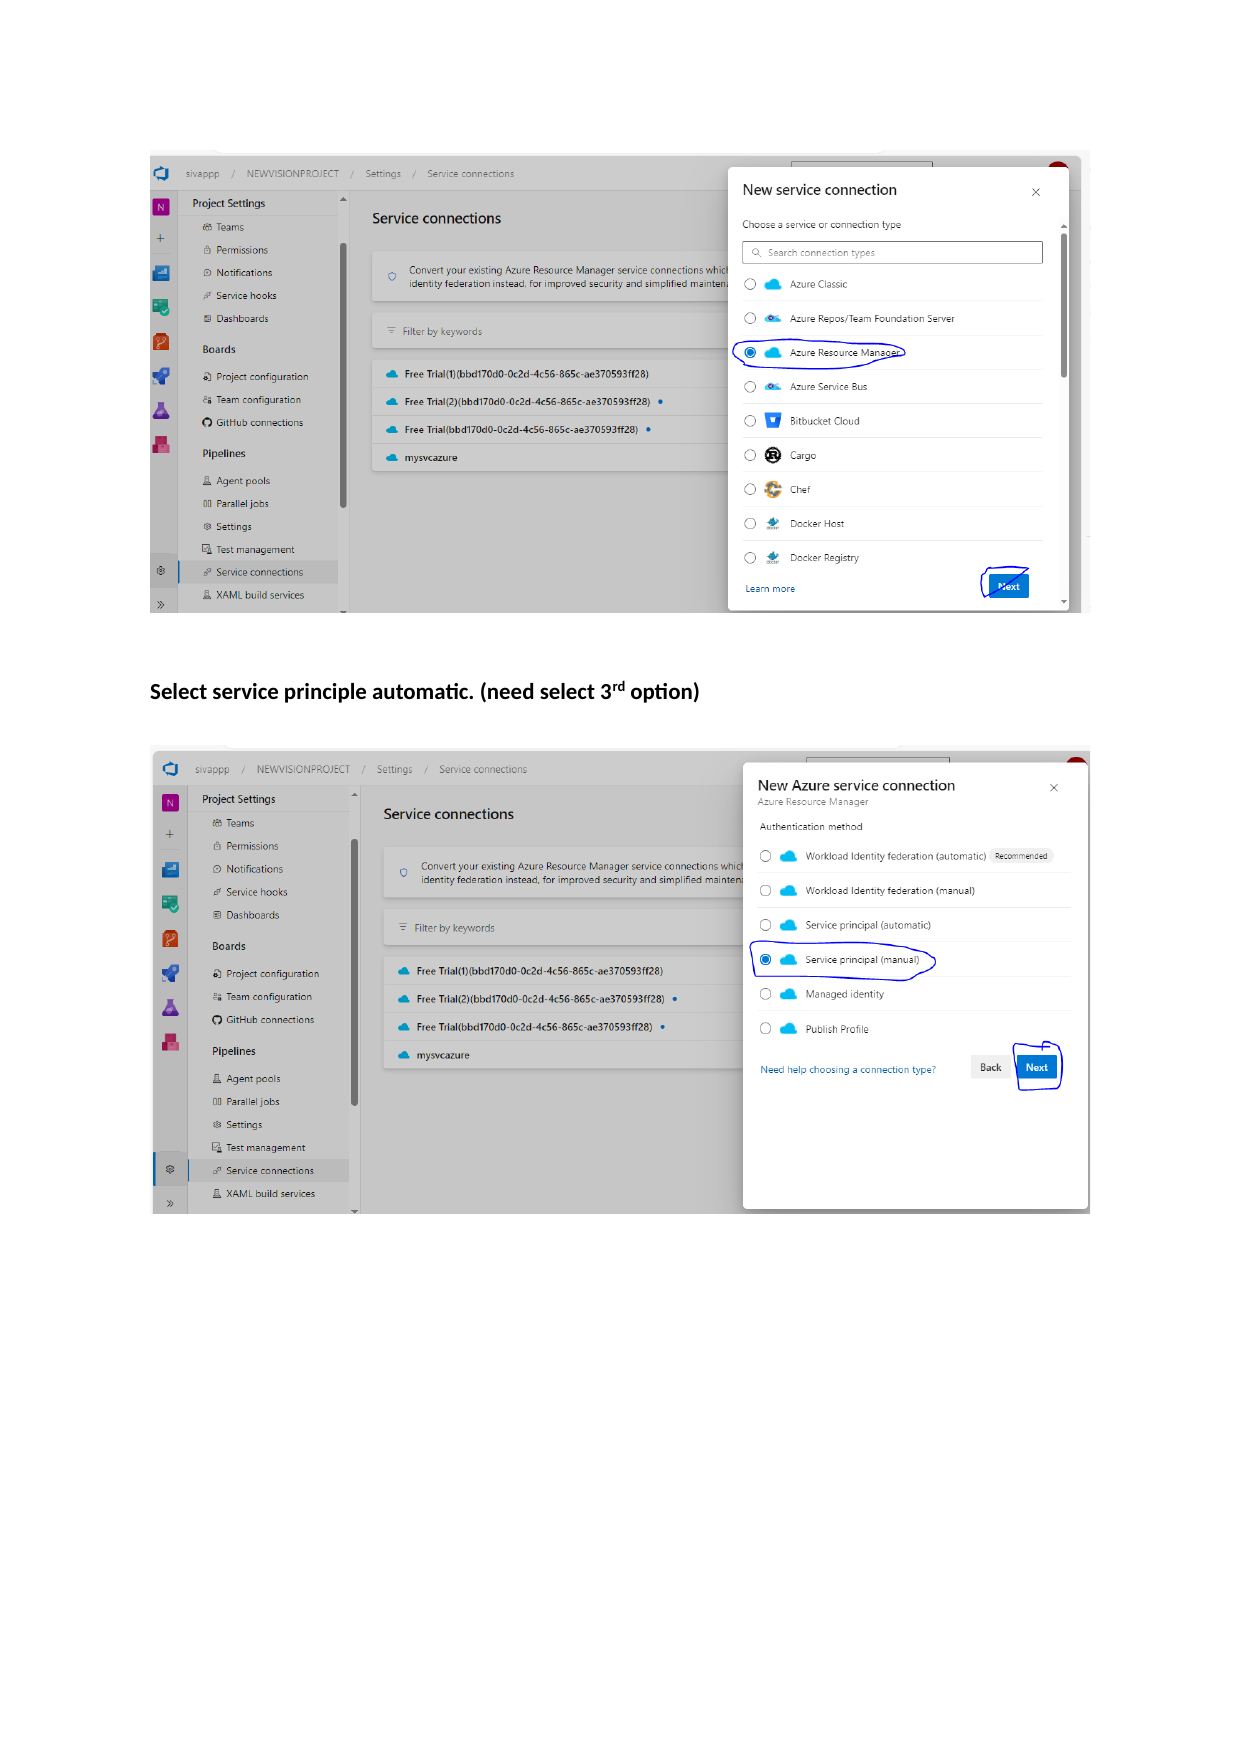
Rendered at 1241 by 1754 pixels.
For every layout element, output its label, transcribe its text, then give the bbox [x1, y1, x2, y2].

text Select service principle automatic. (need select 3rd option) [150, 677, 1090, 705]
